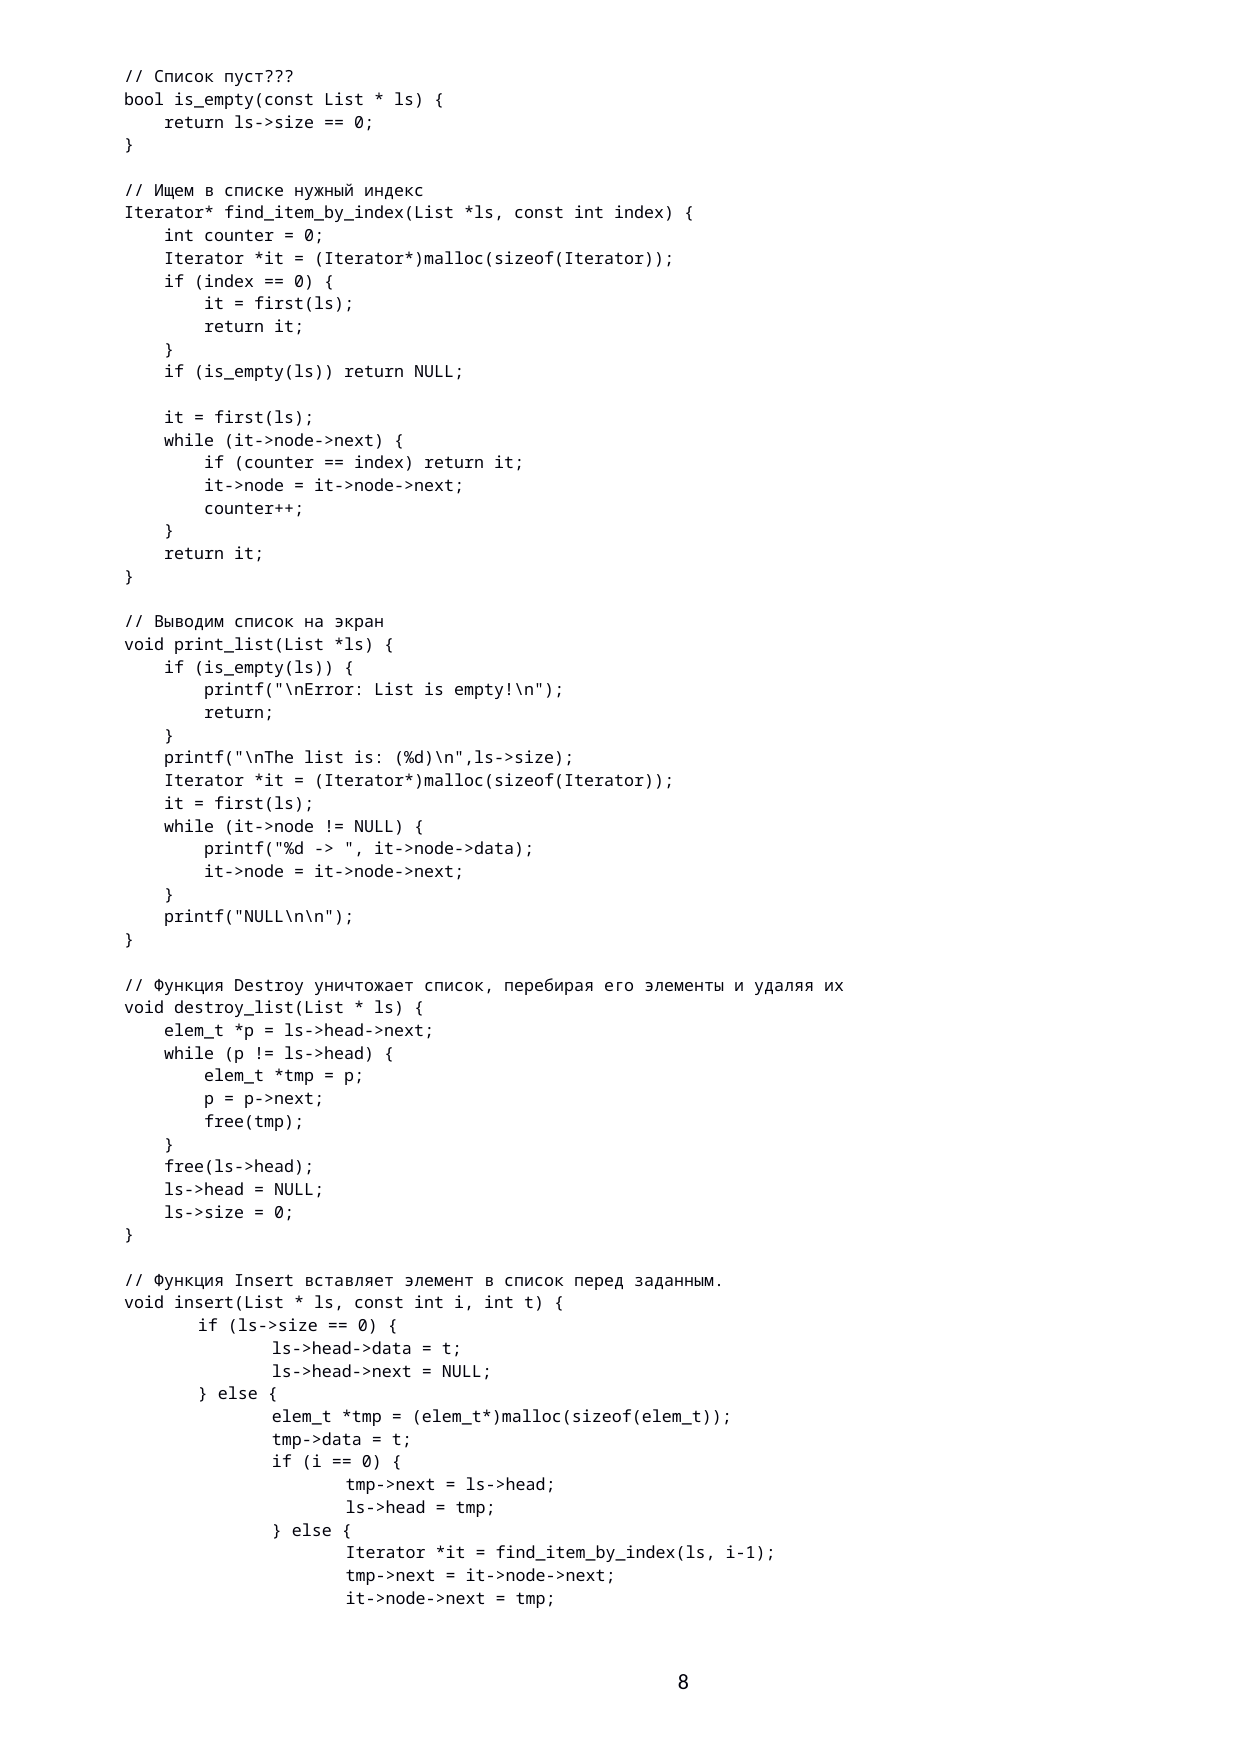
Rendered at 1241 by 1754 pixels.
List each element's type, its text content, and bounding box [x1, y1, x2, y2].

table_cell // Список пуст??? bool is_empty(const List * ls) { return ls->size == 0; } // Ищем в списке нужный индекс Iterator* find_item_by_index(List *ls, const int index) { int counter = 0; Iterator *it = (Iterator*)malloc(sizeof(Iterator)); if (index == 0) { it = first(ls); return it; } if (is_empty(ls)) return NULL; it = first(ls); while (it->node->next) { if (counter == index) return it; it->node = it->node->next; counter++; } return it; } // Выводим список на экран void print_list(List *ls) { if (is_empty(ls)) { printf("\nError: List is empty!\n"); return; } printf("\nThe list is: (%d)\n",ls->size); Iterator *it = (Iterator*)malloc(sizeof(Iterator)); it = first(ls); while (it->node != NULL) { printf("%d -> ", it->node->data); it->node = it->node->next; } printf("NULL\n\n"); } // Функция Destroy уничтожает список, перебирая его элементы и удаляя их void destroy_list(List * ls) { elem_t *p = ls->head->next; while (p != ls->head) { elem_t *tmp = p; p = p->next; free(tmp); } free(ls->head); ls->head = NULL; ls->size = 0; } // Функция Insert вставляет элемент в список перед заданным. void insert(List * ls, const int i, int t) { if (ls->size == 0) { ls->head->data = t; ls->head->next = NULL; } else { elem_t *tmp = (elem_t*)malloc(sizeof(elem_t)); tmp->data = t; if (i == 0) { tmp->next = ls->head; ls->head = tmp; } else { Iterator *it = find_item_by_index(ls, i-1); tmp->next = it->node->next; it->node->next = tmp; [118, 59, 1211, 1615]
